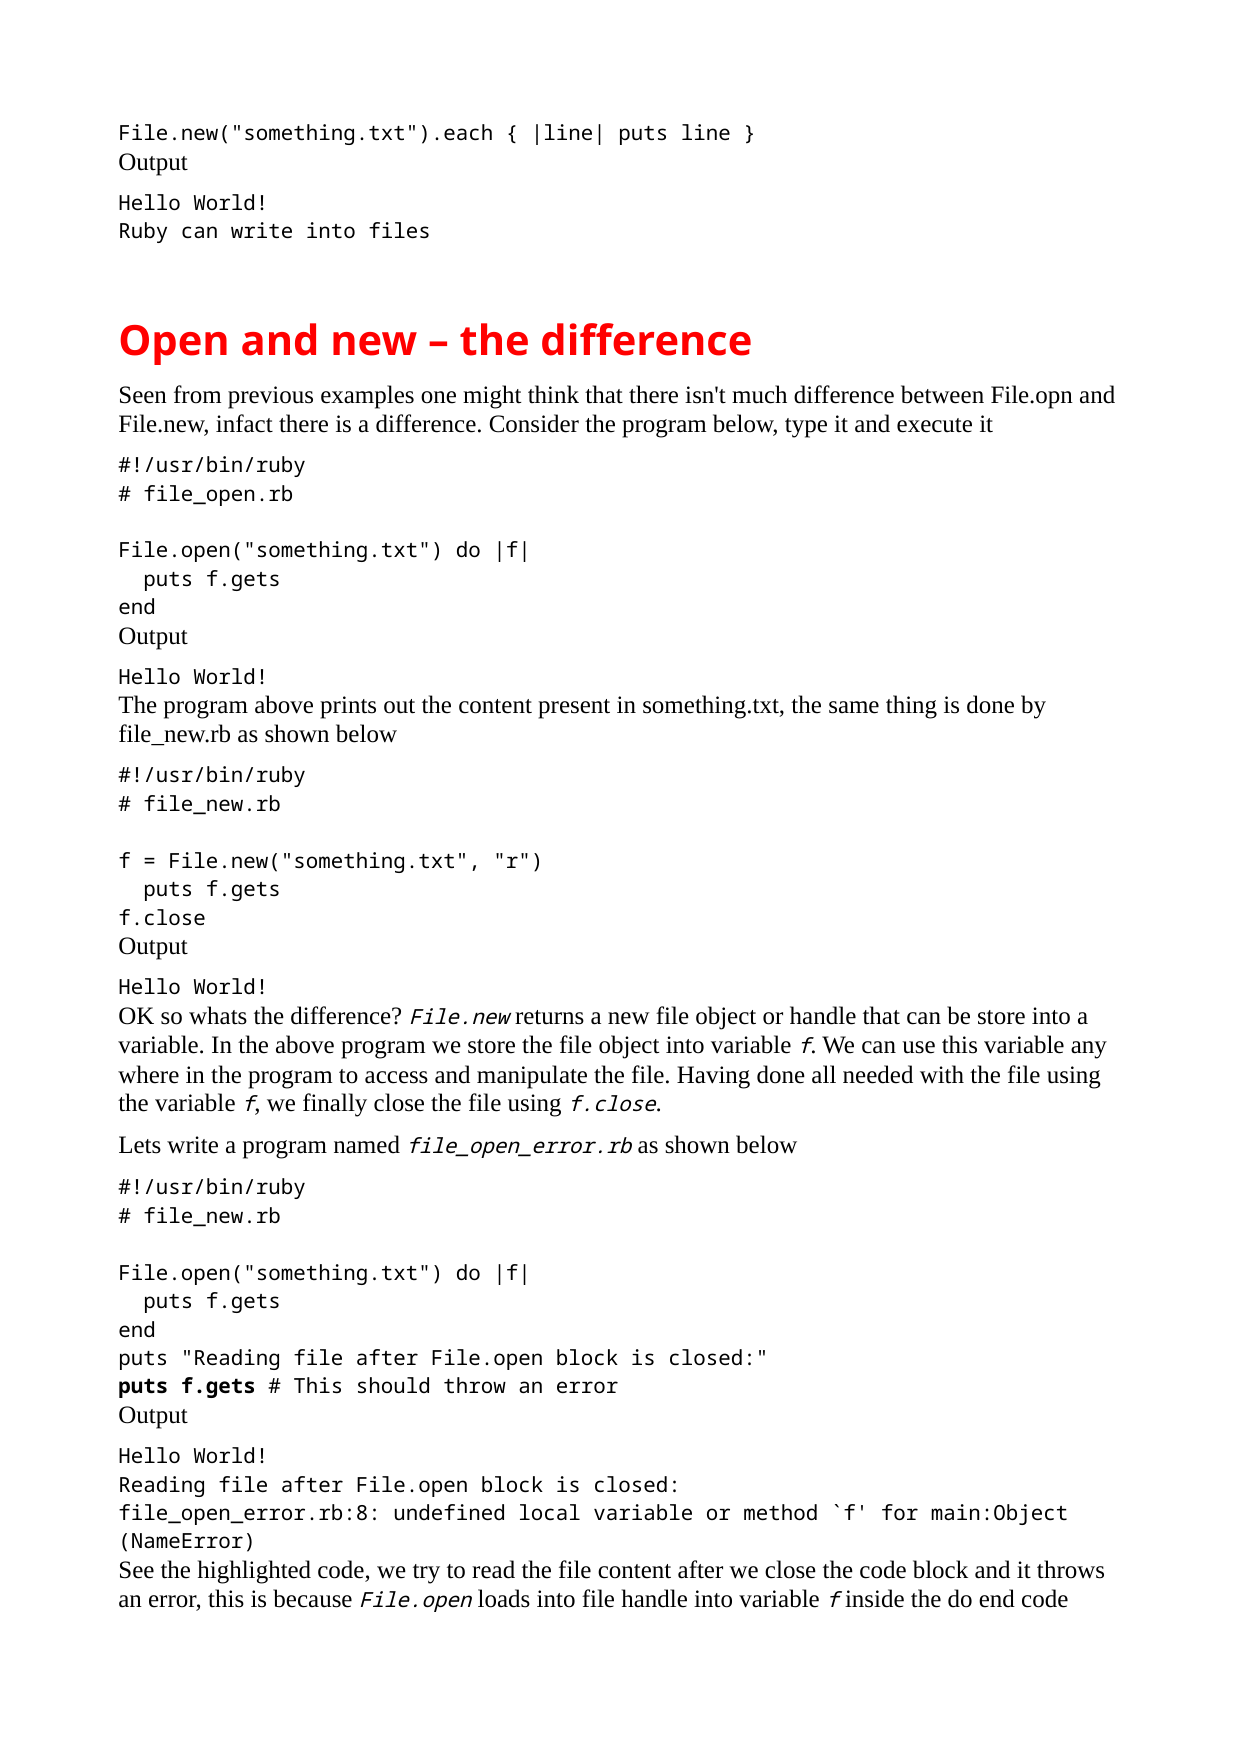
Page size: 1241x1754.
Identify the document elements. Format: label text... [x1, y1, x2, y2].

text File.open("something.txt") do |f| [118, 1258, 1122, 1286]
text file_open_error.rb:8: undefined local variable or method `f' for main:Object (NameError) [118, 1498, 1122, 1555]
text Ruby can write into files [118, 216, 1122, 245]
text # file_new.rb [118, 1201, 1122, 1229]
text # file_open.rb [118, 479, 1122, 507]
text f = File.new("something.txt", "r") [118, 846, 1122, 874]
text Hello World! [118, 662, 1122, 691]
text Hello World! [118, 972, 1122, 1001]
text end [118, 1315, 1122, 1343]
text Reading file after File.open block is closed: [118, 1470, 1122, 1498]
text File.open("something.txt") do |f| [118, 536, 1122, 564]
text f.close [118, 903, 1122, 931]
text #!/usr/bin/ruby [118, 761, 1122, 789]
text File.new("something.txt").each { |line| puts line } [118, 118, 1122, 147]
text puts f.gets [118, 874, 1122, 903]
text puts f.gets # This should throw an error [118, 1372, 1122, 1400]
text Lets write a program named file_open_error.rb as shown below [118, 1131, 1122, 1160]
text #!/usr/bin/ruby [118, 450, 1122, 479]
text Hello World! [118, 1441, 1122, 1470]
text #!/usr/bin/ruby [118, 1172, 1122, 1201]
text Seen from previous examples one might think that there isn't much difference between File.opn and File.new, infact there is a difference. Consider the program below, type it and execute it [118, 380, 1122, 438]
text Output [118, 931, 1122, 960]
text The program above prints out the content present in something.txt, the same thing is done by file_new.rb as shown below [118, 691, 1122, 748]
text Hello World! [118, 188, 1122, 216]
text # file_new.rb [118, 789, 1122, 817]
text end [118, 592, 1122, 621]
text See the highlighted code, we try to read the file content after we close the code block and it throws an error, this is because File.open loads into file handle into variable f inside the do end code [118, 1555, 1122, 1613]
text Output [118, 147, 1122, 175]
text Output [118, 1400, 1122, 1429]
text OK so whats the difference? File.new returns a new file object or handle that can be store into a variable. In the above program we store the file object into variable f. We can use this variable any where in the program to access and manipulate the file. Having done all needed with the file using the variable f, we finally close the file using f.close. [118, 1001, 1122, 1118]
text puts f.gets [118, 1286, 1122, 1315]
text puts f.gets [118, 564, 1122, 592]
text Output [118, 621, 1122, 649]
subtitle Open and new – the difference [118, 311, 1122, 368]
text puts "Reading file after File.open block is closed:" [118, 1343, 1122, 1372]
